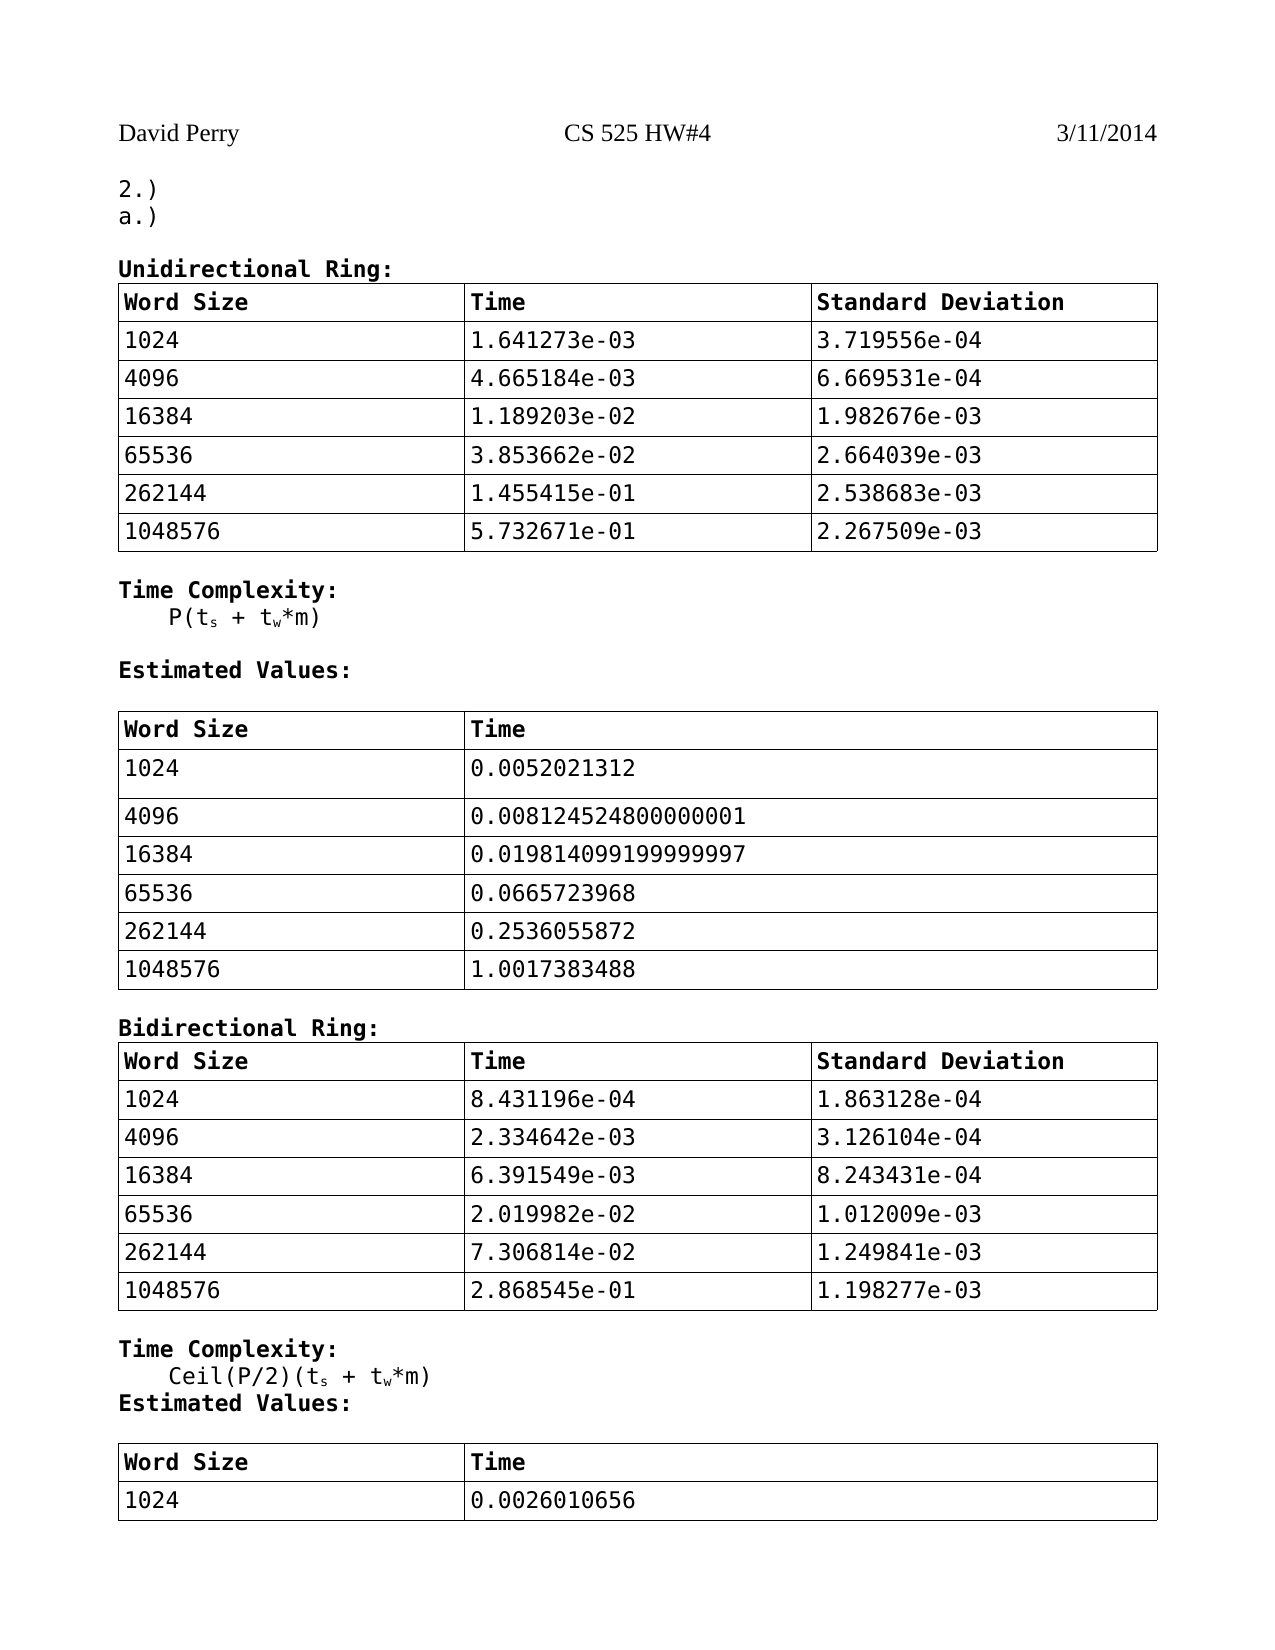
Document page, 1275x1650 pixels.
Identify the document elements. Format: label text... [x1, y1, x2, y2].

table_cell 5.732671e-01 [465, 514, 811, 551]
table_cell 0.0665723968 [465, 875, 1157, 912]
table_cell 4096 [119, 1120, 464, 1157]
table_header Word Size [119, 1043, 464, 1080]
table_cell 2.868545e-01 [465, 1273, 811, 1310]
table_cell 65536 [119, 875, 464, 912]
table_header Time [465, 284, 811, 321]
table_cell 1.863128e-04 [812, 1081, 1157, 1119]
table_cell 6.669531e-04 [812, 361, 1157, 398]
table_cell 2.664039e-03 [812, 437, 1157, 474]
table_cell 1.012009e-03 [812, 1196, 1157, 1233]
table_header Time [465, 1043, 811, 1080]
table_header Time [465, 712, 1157, 749]
text P(ts + tw*m) [118, 604, 1157, 631]
table_cell 262144 [119, 913, 464, 950]
table_cell 65536 [119, 437, 464, 474]
text a.) [118, 203, 1157, 230]
table_cell 1048576 [119, 951, 464, 988]
table_cell 1.455415e-01 [465, 475, 811, 512]
table_cell 3.126104e-04 [812, 1120, 1157, 1157]
table_cell 0.0026010656 [465, 1482, 1157, 1520]
table_cell 0.008124524800000001 [465, 799, 1157, 836]
table_cell 4096 [119, 361, 464, 398]
table_cell 262144 [119, 1234, 464, 1272]
table_cell 1024 [119, 1081, 464, 1119]
text Time Complexity: [118, 1337, 1157, 1363]
text Ceil(P/2)(ts + tw*m) [118, 1363, 1157, 1390]
table_cell 8.431196e-04 [465, 1081, 811, 1119]
table_cell 2.538683e-03 [812, 475, 1157, 512]
table_cell 16384 [119, 399, 464, 436]
table_header Standard Deviation [812, 1043, 1157, 1080]
table_header Time [465, 1444, 1157, 1481]
table_header Standard Deviation [812, 284, 1157, 321]
table_cell 1048576 [119, 514, 464, 551]
table_cell 1024 [119, 1482, 464, 1520]
table_cell 3.719556e-04 [812, 322, 1157, 359]
table_cell 1024 [119, 750, 464, 797]
table_cell 1.198277e-03 [812, 1273, 1157, 1310]
table_cell 262144 [119, 475, 464, 512]
text Bidirectional Ring: [118, 1015, 1157, 1042]
table_header Word Size [119, 712, 464, 749]
table_cell 8.243431e-04 [812, 1158, 1157, 1195]
table_cell 7.306814e-02 [465, 1234, 811, 1272]
table_cell 3.853662e-02 [465, 437, 811, 474]
table_cell 0.0052021312 [465, 750, 1157, 797]
table_cell 4096 [119, 799, 464, 836]
table_cell 65536 [119, 1196, 464, 1233]
table_header Word Size [119, 1444, 464, 1481]
table_cell 1048576 [119, 1273, 464, 1310]
table_cell 16384 [119, 837, 464, 874]
table_cell 2.267509e-03 [812, 514, 1157, 551]
table_header Word Size [119, 284, 464, 321]
table_cell 6.391549e-03 [465, 1158, 811, 1195]
text 2.) [118, 176, 1157, 203]
table_cell 1.0017383488 [465, 951, 1157, 988]
table_cell 1.641273e-03 [465, 322, 811, 359]
table_cell 1.249841e-03 [812, 1234, 1157, 1272]
table_cell 16384 [119, 1158, 464, 1195]
table_cell 0.019814099199999997 [465, 837, 1157, 874]
text Time Complexity: [118, 577, 1157, 604]
table_cell 2.019982e-02 [465, 1196, 811, 1233]
table_cell 1024 [119, 322, 464, 359]
table_cell 0.2536055872 [465, 913, 1157, 950]
table_cell 4.665184e-03 [465, 361, 811, 398]
table_cell 2.334642e-03 [465, 1120, 811, 1157]
table_cell 1.189203e-02 [465, 399, 811, 436]
text Unidirectional Ring: [118, 256, 1157, 283]
table_cell 1.982676e-03 [812, 399, 1157, 436]
text Estimated Values: [118, 1390, 1157, 1417]
text Estimated Values: [118, 657, 1157, 684]
